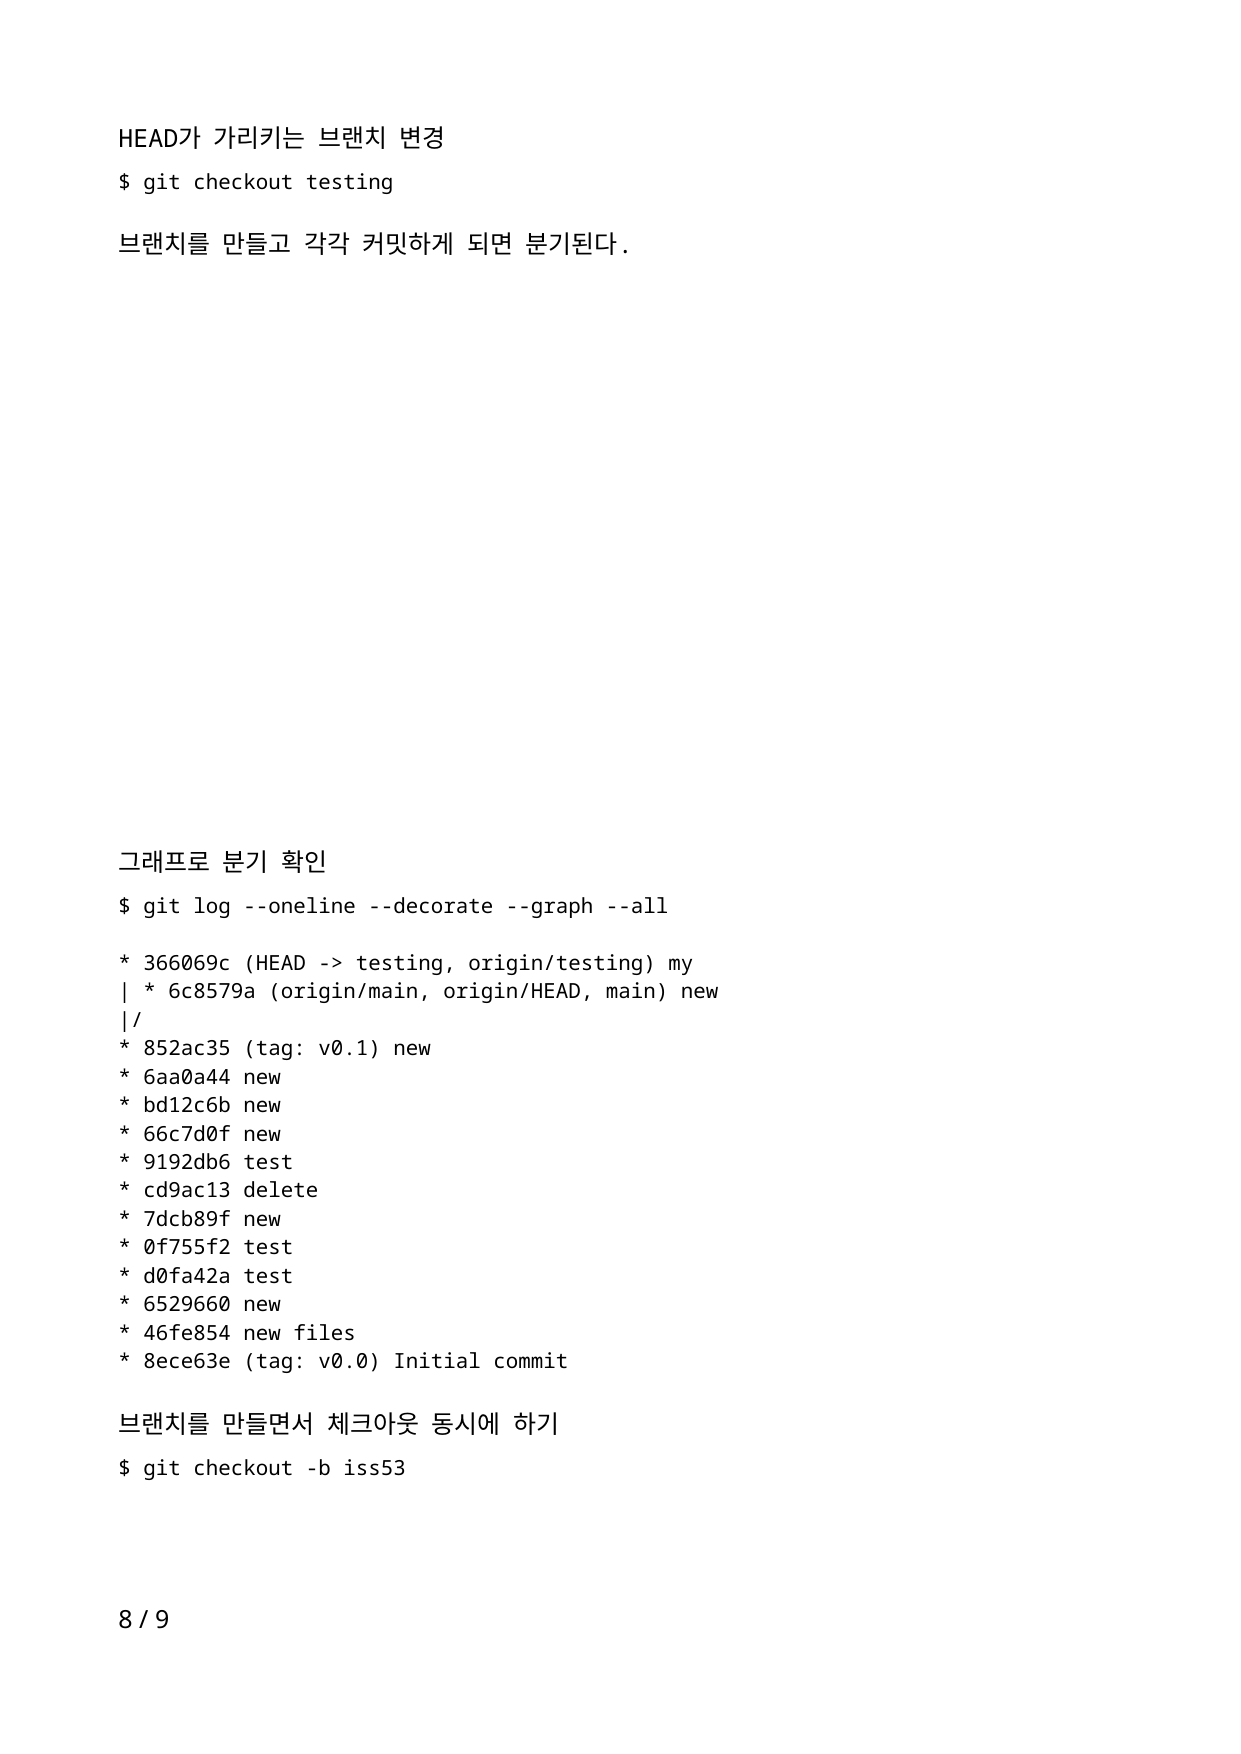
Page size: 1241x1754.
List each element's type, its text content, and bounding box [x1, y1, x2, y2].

text * d0fa42a test [118, 1261, 1122, 1289]
text * 46fe854 new files [118, 1318, 1122, 1346]
text * 6529660 new [118, 1289, 1122, 1318]
text * 66c7d0f new [118, 1119, 1122, 1147]
text $ git checkout testing [118, 167, 1122, 195]
text * 852ac35 (tag: v0.1) new [118, 1033, 1122, 1062]
text * cd9ac13 delete [118, 1176, 1122, 1204]
text |/ [118, 1005, 1122, 1033]
text HEAD가 가리키는 브랜치 변경 [118, 118, 1122, 154]
text * 8ece63e (tag: v0.0) Initial commit [118, 1346, 1122, 1374]
text * 6aa0a44 new [118, 1062, 1122, 1090]
text 브랜치를 만들면서 체크아웃 동시에 하기 [118, 1404, 1122, 1440]
text * 0f755f2 test [118, 1232, 1122, 1261]
text | * 6c8579a (origin/main, origin/HEAD, main) new [118, 976, 1122, 1005]
text * bd12c6b new [118, 1090, 1122, 1119]
text $ git checkout -b iss53 [118, 1453, 1122, 1481]
text $ git log --oneline --decorate --graph --all [118, 891, 1122, 919]
text * 7dcb89f new [118, 1204, 1122, 1232]
text 그래프로 분기 확인 [118, 842, 1122, 879]
text 브랜치를 만들고 각각 커밋하게 되면 분기된다. [118, 225, 1122, 261]
text * 9192db6 test [118, 1147, 1122, 1176]
text * 366069c (HEAD -> testing, origin/testing) my [118, 948, 1122, 976]
